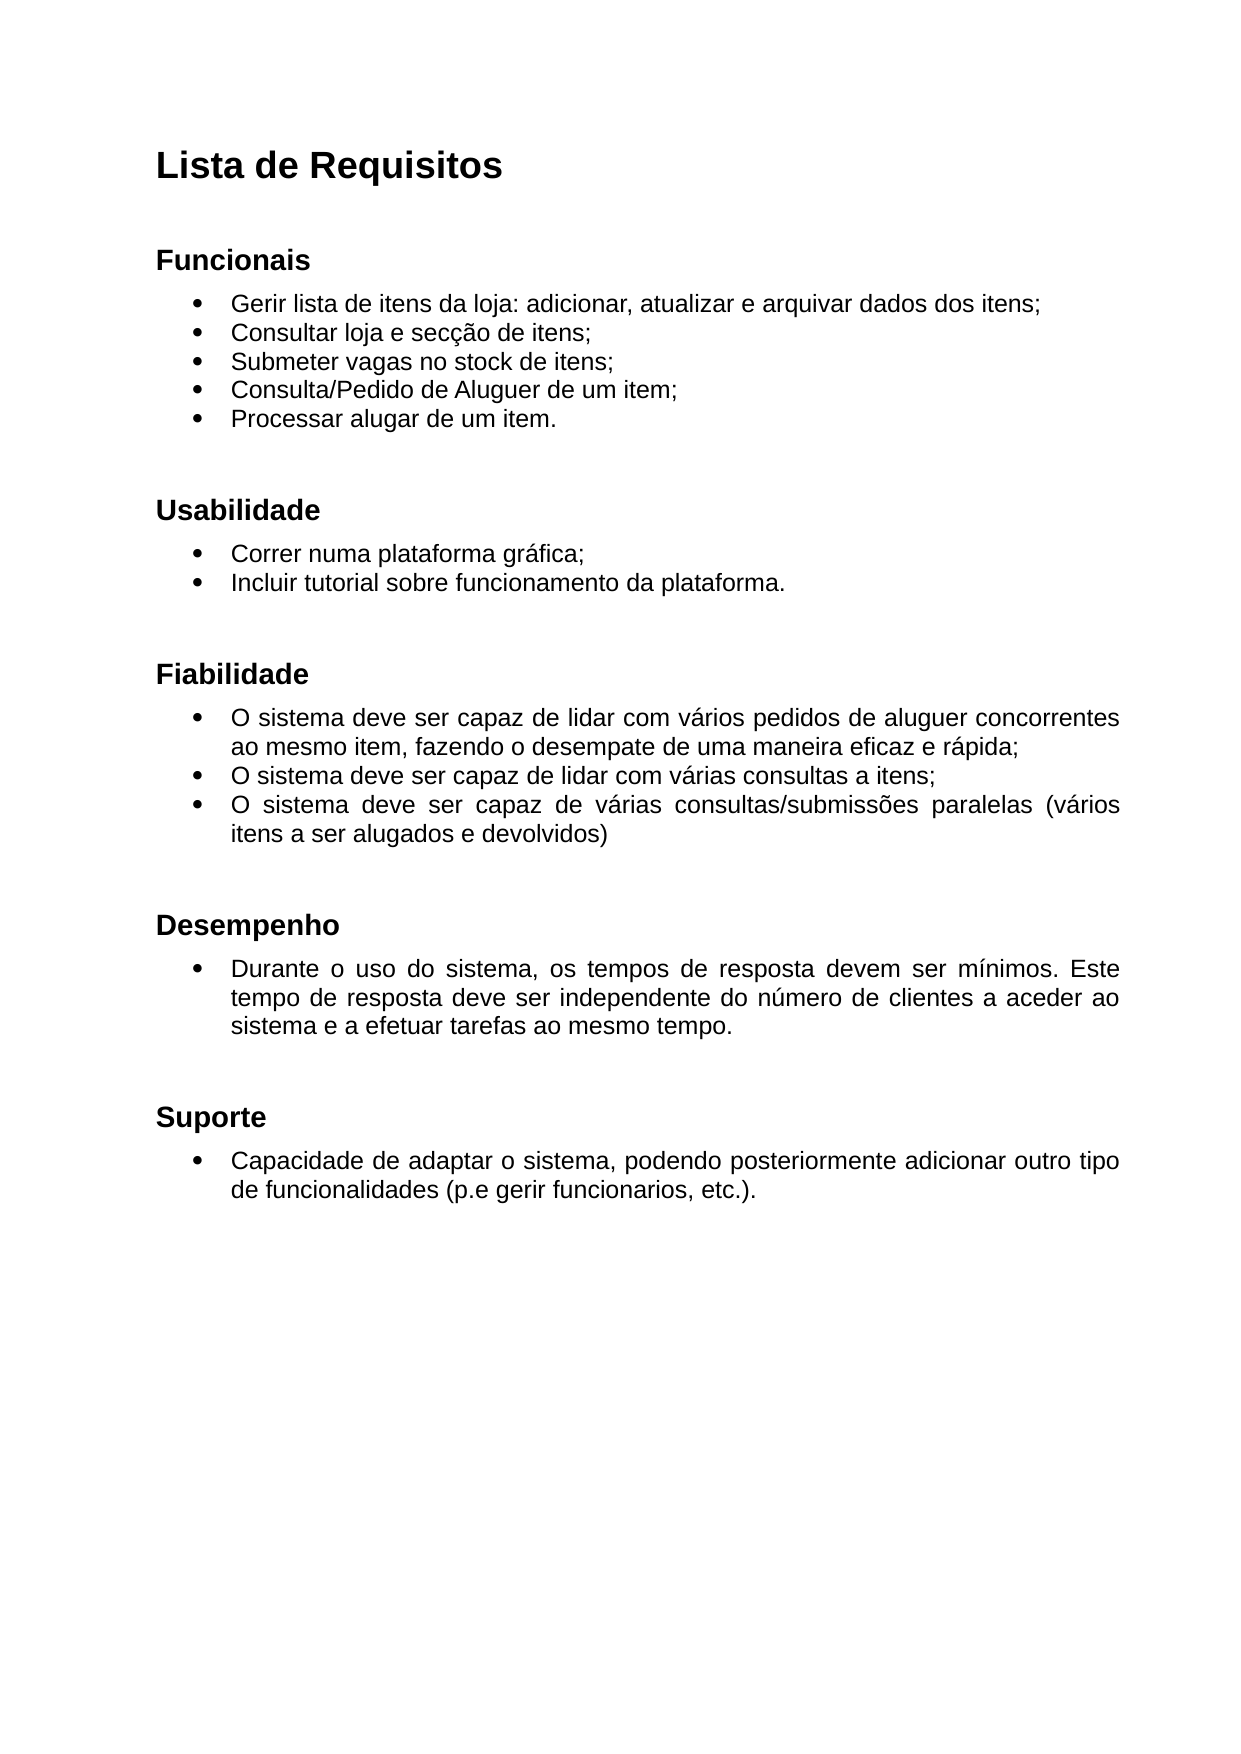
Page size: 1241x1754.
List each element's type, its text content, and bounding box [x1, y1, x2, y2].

subtitle Desempenho [156, 907, 1122, 941]
subtitle Lista de Requisitos [156, 143, 1122, 187]
subtitle Fiabilidade [156, 657, 1122, 691]
list O sistema deve ser capaz de várias consultas/submissões paralelas (vários itens a ser alugados e devolvidos) [193, 790, 1122, 847]
list O sistema deve ser capaz de lidar com várias consultas a itens; [193, 761, 1122, 790]
list Processar alugar de um item. [193, 404, 1122, 433]
list Correr numa plataforma gráfica; [193, 539, 1122, 568]
list Durante o uso do sistema, os tempos de resposta devem ser mínimos. Este tempo de resposta deve ser independente do número de clientes a aceder ao sistema e a efetuar tarefas ao mesmo tempo. [193, 954, 1122, 1040]
list O sistema deve ser capaz de lidar com vários pedidos de aluguer concorrentes ao mesmo item, fazendo o desempate de uma maneira eficaz e rápida; [193, 703, 1122, 761]
subtitle Funcionais [156, 243, 1122, 276]
list Gerir lista de itens da loja: adicionar, atualizar e arquivar dados dos itens; [193, 289, 1122, 318]
list Incluir tutorial sobre funcionamento da plataforma. [193, 568, 1122, 597]
list Capacidade de adaptar o sistema, podendo posteriormente adicionar outro tipo de funcionalidades (p.e gerir funcionarios, etc.). [193, 1146, 1122, 1204]
subtitle Suporte [156, 1100, 1122, 1134]
list Consulta/Pedido de Aluguer de um item; [193, 375, 1122, 404]
list Consultar loja e secção de itens; [193, 318, 1122, 347]
list Submeter vagas no stock de itens; [193, 347, 1122, 375]
subtitle Usabilidade [156, 493, 1122, 527]
